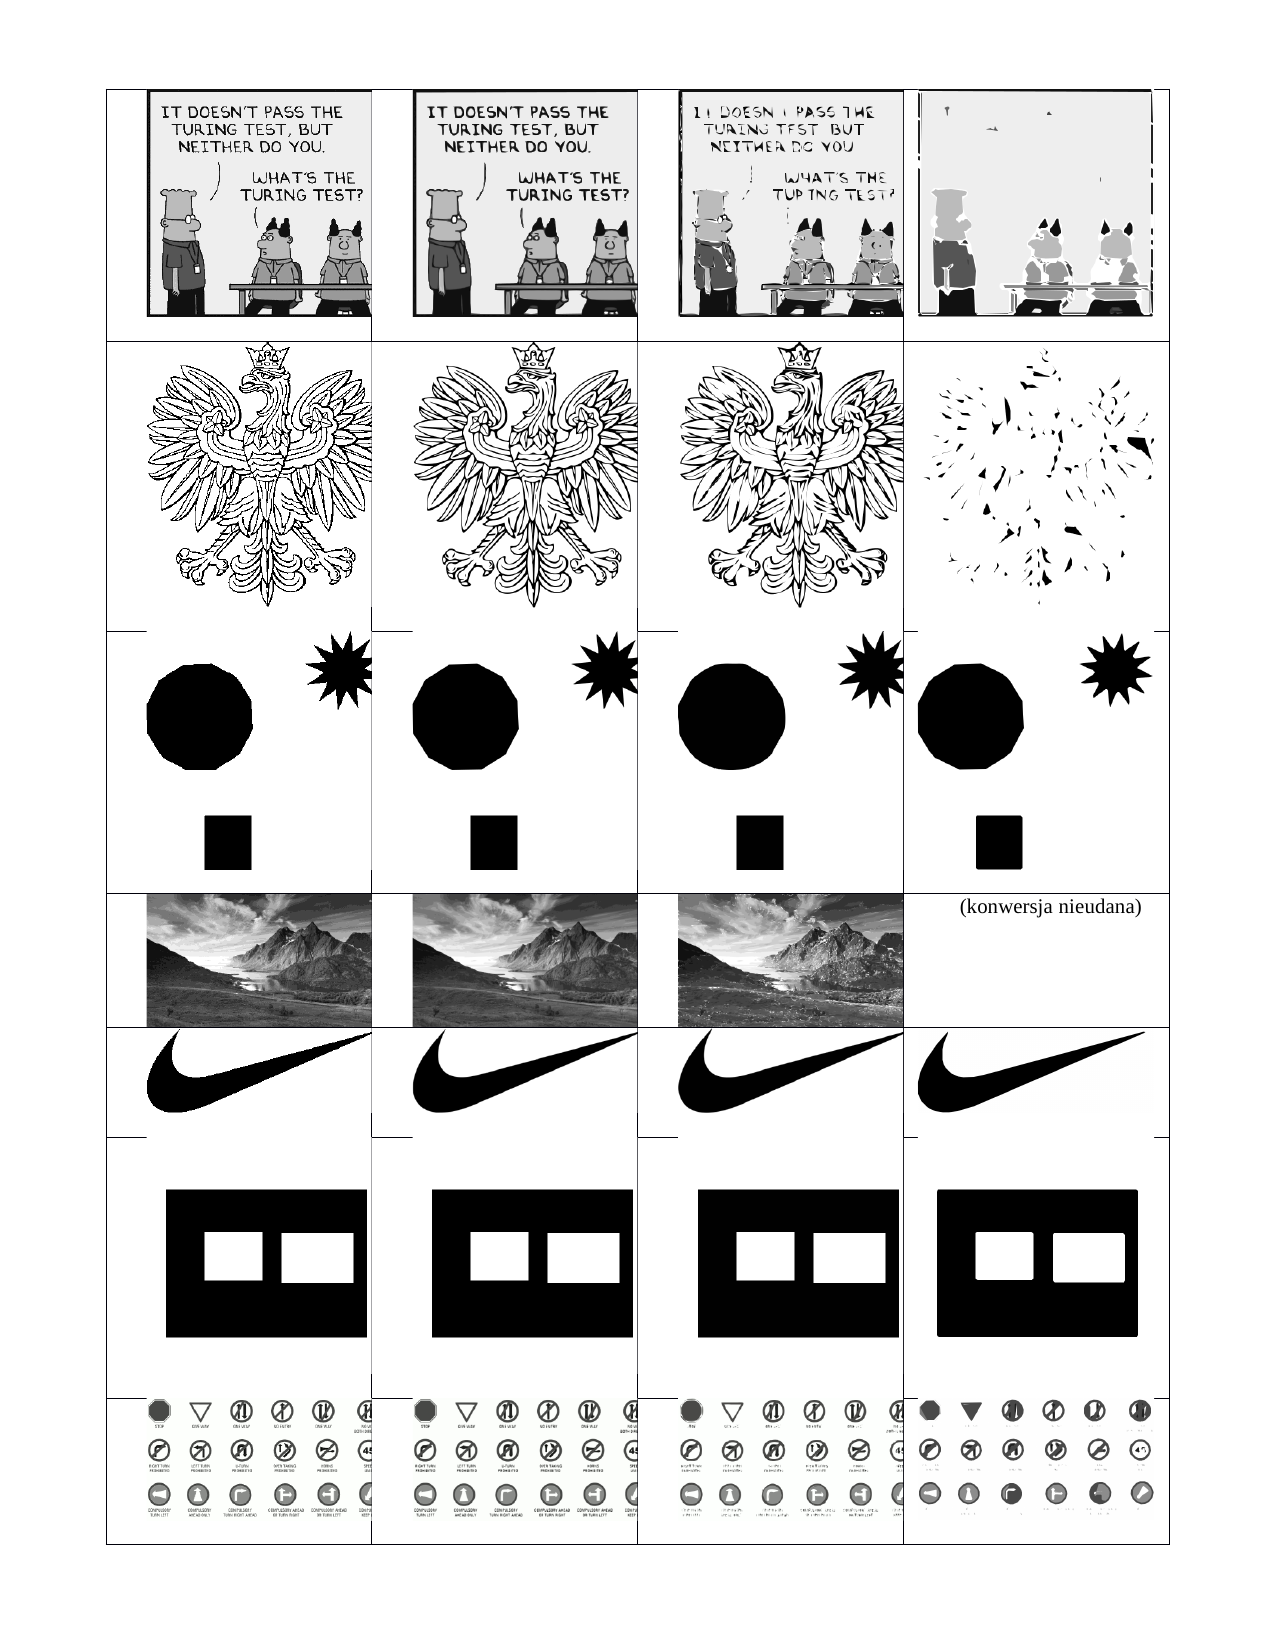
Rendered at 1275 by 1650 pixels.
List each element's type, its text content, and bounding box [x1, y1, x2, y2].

table_cell [904, 632, 1169, 893]
table_cell [638, 632, 903, 893]
table_cell [372, 1399, 637, 1544]
table_cell [372, 1138, 637, 1398]
table_cell [107, 1028, 371, 1137]
table_cell [904, 1028, 917, 1112]
picture [412, 1028, 638, 1113]
table_cell [904, 1138, 1169, 1398]
picture [678, 1398, 904, 1521]
picture [146, 894, 372, 1027]
picture [678, 1028, 904, 1113]
table_cell [107, 1138, 371, 1398]
picture [678, 342, 904, 608]
picture [917, 1028, 1155, 1113]
table_cell [638, 894, 678, 1027]
picture [917, 1398, 1155, 1520]
table_cell [107, 632, 371, 893]
picture [412, 342, 638, 608]
picture [412, 89, 638, 317]
picture [917, 89, 1155, 317]
picture [917, 342, 1155, 607]
picture [678, 894, 904, 1027]
picture [146, 89, 372, 317]
picture [678, 631, 904, 870]
picture [678, 89, 904, 317]
table_cell [1155, 1028, 1169, 1112]
table_cell [372, 90, 637, 341]
table_cell [904, 90, 1169, 341]
table_cell [904, 342, 1169, 631]
table_cell [638, 342, 903, 631]
picture [146, 631, 372, 870]
picture [412, 894, 638, 1027]
table_cell [107, 1399, 371, 1544]
picture [146, 1028, 372, 1113]
picture [146, 1398, 372, 1521]
picture [146, 342, 372, 607]
table_cell [904, 1113, 1169, 1137]
picture [146, 1137, 372, 1374]
table_cell [638, 1399, 903, 1544]
table_cell [638, 90, 903, 341]
table_cell [107, 894, 146, 1027]
picture [678, 1137, 904, 1374]
table_cell [107, 342, 371, 631]
table_cell [372, 1028, 637, 1137]
table_cell (konwersja nieudana) [904, 894, 1169, 1027]
table_cell [904, 1399, 1169, 1544]
table_cell [372, 894, 412, 1027]
picture [412, 631, 638, 870]
table_cell [372, 342, 637, 631]
table_cell [107, 90, 371, 341]
table_cell [638, 1028, 903, 1137]
picture [412, 1398, 638, 1521]
picture [917, 1137, 1155, 1374]
table_cell [372, 632, 637, 893]
picture [917, 631, 1155, 870]
picture [412, 1137, 638, 1374]
table_cell [638, 1138, 903, 1398]
